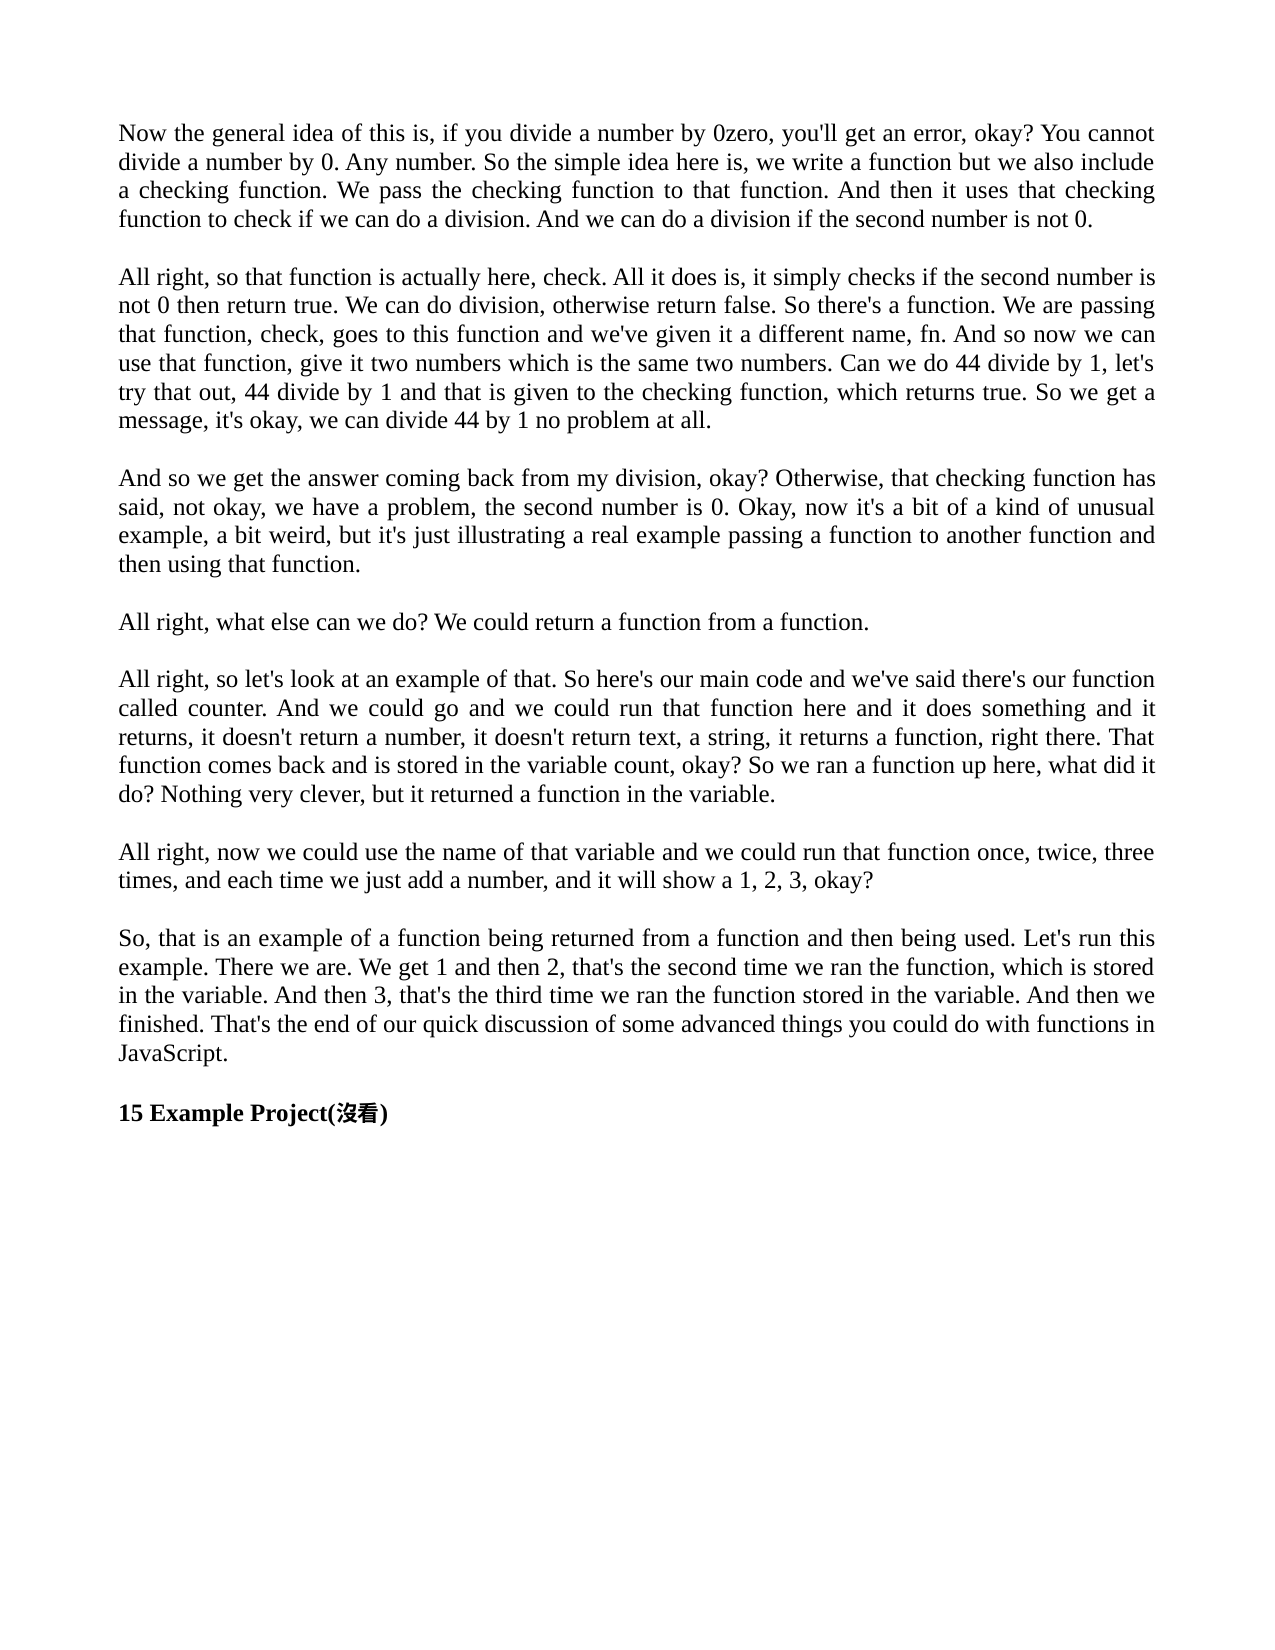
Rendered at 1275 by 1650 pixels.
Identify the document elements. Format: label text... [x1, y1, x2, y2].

text So, that is an example of a function being returned from a function and then being used. Let's run this example. There we are. We get 1 and then 2, that's the second time we ran the function, which is stored in the variable. And then 3, that's the third time we ran the function stored in the variable. And then we finished. That's the end of our quick discussion of some advanced things you could do with functions in JavaScript. [118, 923, 1157, 1067]
text All right, now we could use the name of that variable and we could run that function once, twice, three times, and each time we just add a number, and it will show a 1, 2, 3, okay? [118, 837, 1157, 894]
text All right, what else can we do? We could return a function from a function. [118, 607, 1157, 636]
text All right, so let's look at an example of that. So here's our main code and we've said there's our function called counter. And we could go and we could run that function here and it does something and it returns, it doesn't return a number, it doesn't return text, a string, it returns a function, right there. That function comes back and is stored in the variable count, okay? So we ran a function up here, what did it do? Nothing very clever, but it returned a function in the variable. [118, 664, 1157, 808]
text 15 Example Project(沒看) [118, 1096, 1157, 1127]
text And so we get the answer coming back from my division, okay? Otherwise, that checking function has said, not okay, we have a problem, the second number is 0. Okay, now it's a bit of a kind of unusual example, a bit weird, but it's just illustrating a real example passing a function to another function and then using that function. [118, 463, 1157, 578]
text All right, so that function is actually here, check. All it does is, it simply checks if the second number is not 0 then return true. We can do division, otherwise return false. So there's a function. We are passing that function, check, goes to this function and we've given it a different name, fn. And so now we can use that function, give it two numbers which is the same two numbers. Can we do 44 divide by 1, let's try that out, 44 divide by 1 and that is given to the checking function, which returns true. So we get a message, it's okay, we can divide 44 by 1 no problem at all. [118, 262, 1157, 434]
text Now the general idea of this is, if you divide a number by 0zero, you'll get an error, okay? You cannot divide a number by 0. Any number. So the simple idea here is, we write a function but we also include a checking function. We pass the checking function to that function. And then it uses that checking function to check if we can do a division. And we can do a division if the second number is not 0. [118, 118, 1157, 233]
